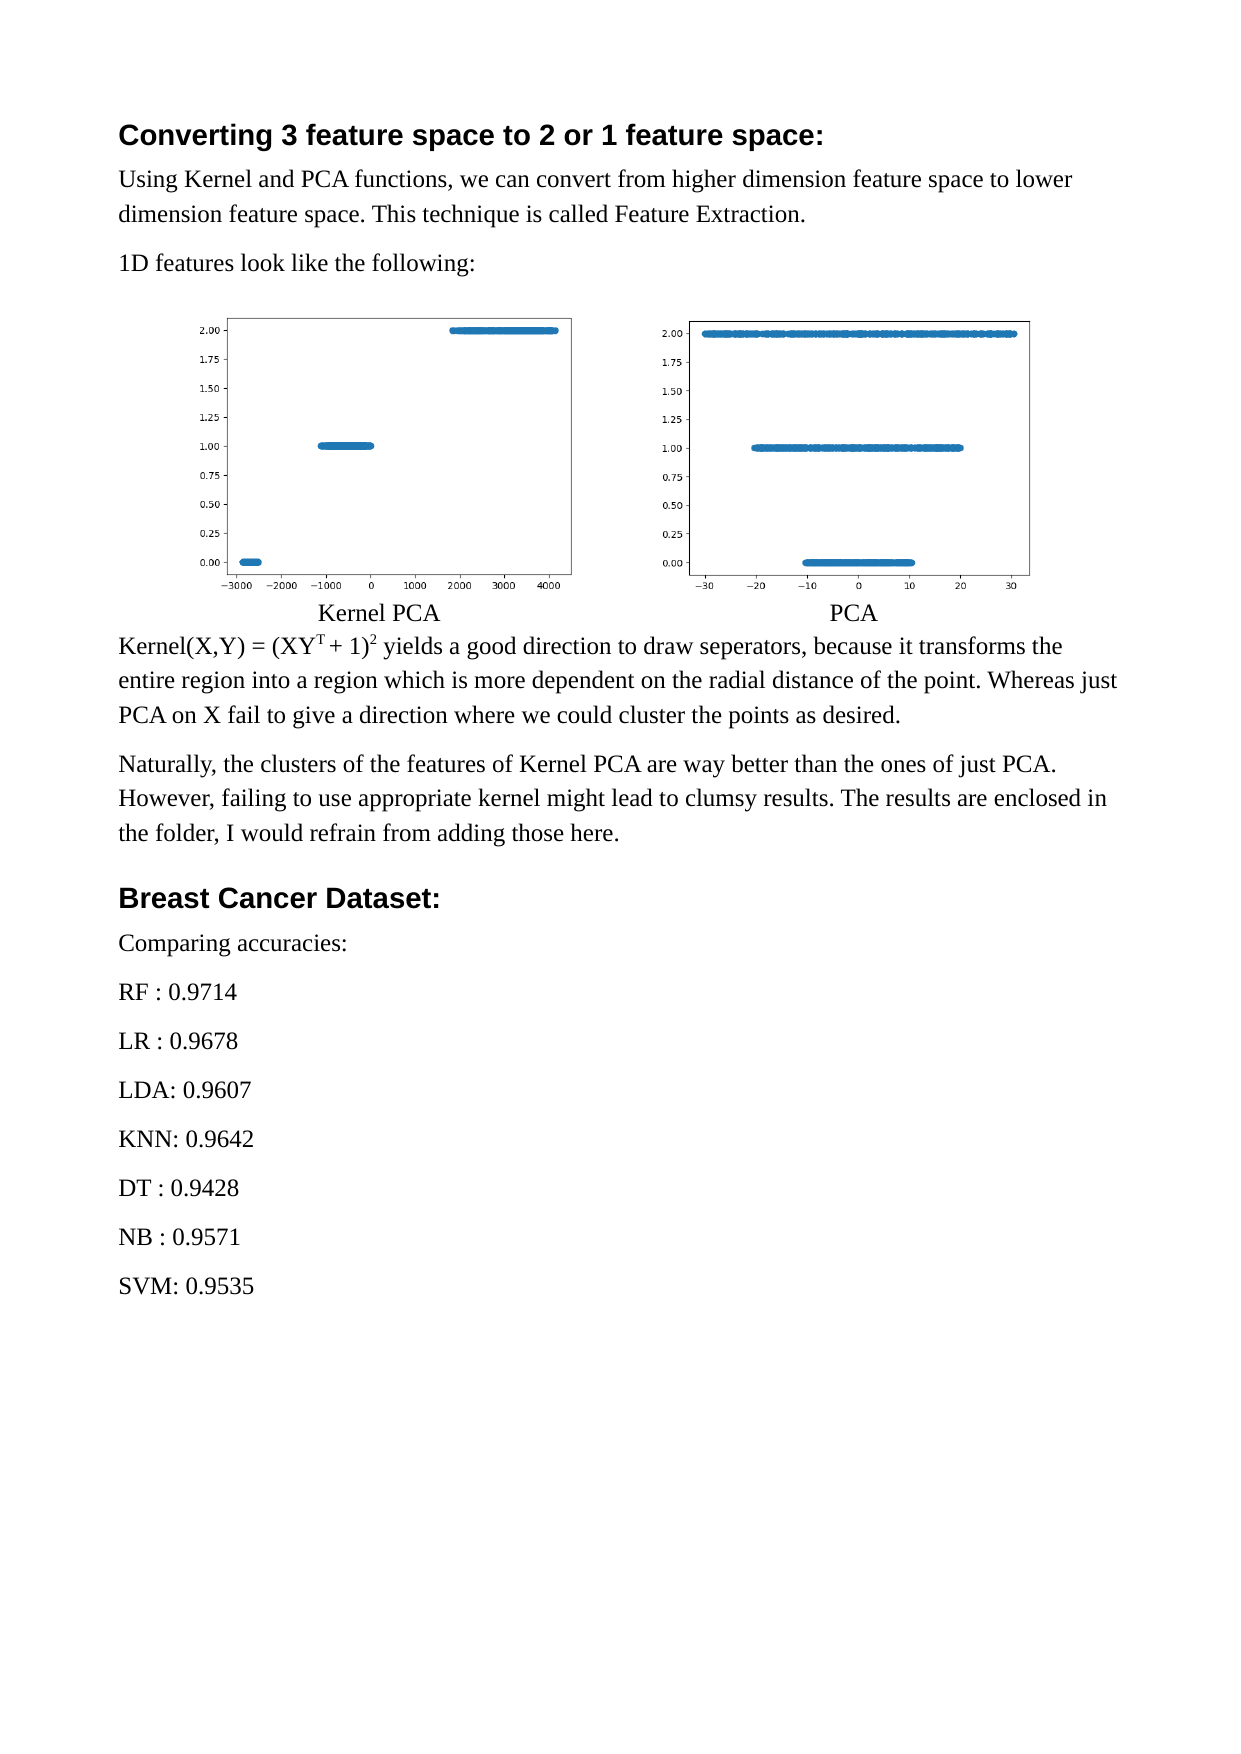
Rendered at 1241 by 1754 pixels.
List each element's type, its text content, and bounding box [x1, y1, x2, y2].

text Comparing accuracies: [118, 928, 1122, 956]
text KNN: 0.9642 [118, 1124, 1122, 1153]
text 1D features look like the following: [118, 248, 1122, 277]
text Naturally, the clusters of the features of Kernel PCA are way better than the ones of just PCA. However, failing to use appropriate kernel might lead to clumsy results. The results are enclosed in the folder, I would refrain from adding those here. [118, 749, 1122, 847]
picture [634, 282, 1073, 611]
text LR : 0.9678 [118, 1026, 1122, 1054]
text SVM: 0.9535 [118, 1271, 1122, 1300]
subtitle Breast Cancer Dataset: [118, 881, 1122, 915]
text NB : 0.9571 [118, 1222, 1122, 1251]
text RF : 0.9714 [118, 977, 1122, 1006]
subtitle Converting 3 feature space to 2 or 1 feature space: [118, 118, 1122, 152]
picture [171, 277, 615, 611]
text Kernel(X,Y) = (XYT + 1)2 yields a good direction to draw seperators, because it transforms the entire region into a region which is more dependent on the radial distance of the point. Whereas just PCA on X fail to give a direction where we could cluster the points as desired. [118, 297, 1122, 728]
text Using Kernel and PCA functions, we can convert from higher dimension feature space to lower dimension feature space. This technique is called Feature Extraction. [118, 164, 1122, 228]
text LDA: 0.9607 [118, 1075, 1122, 1104]
text DT : 0.9428 [118, 1173, 1122, 1202]
